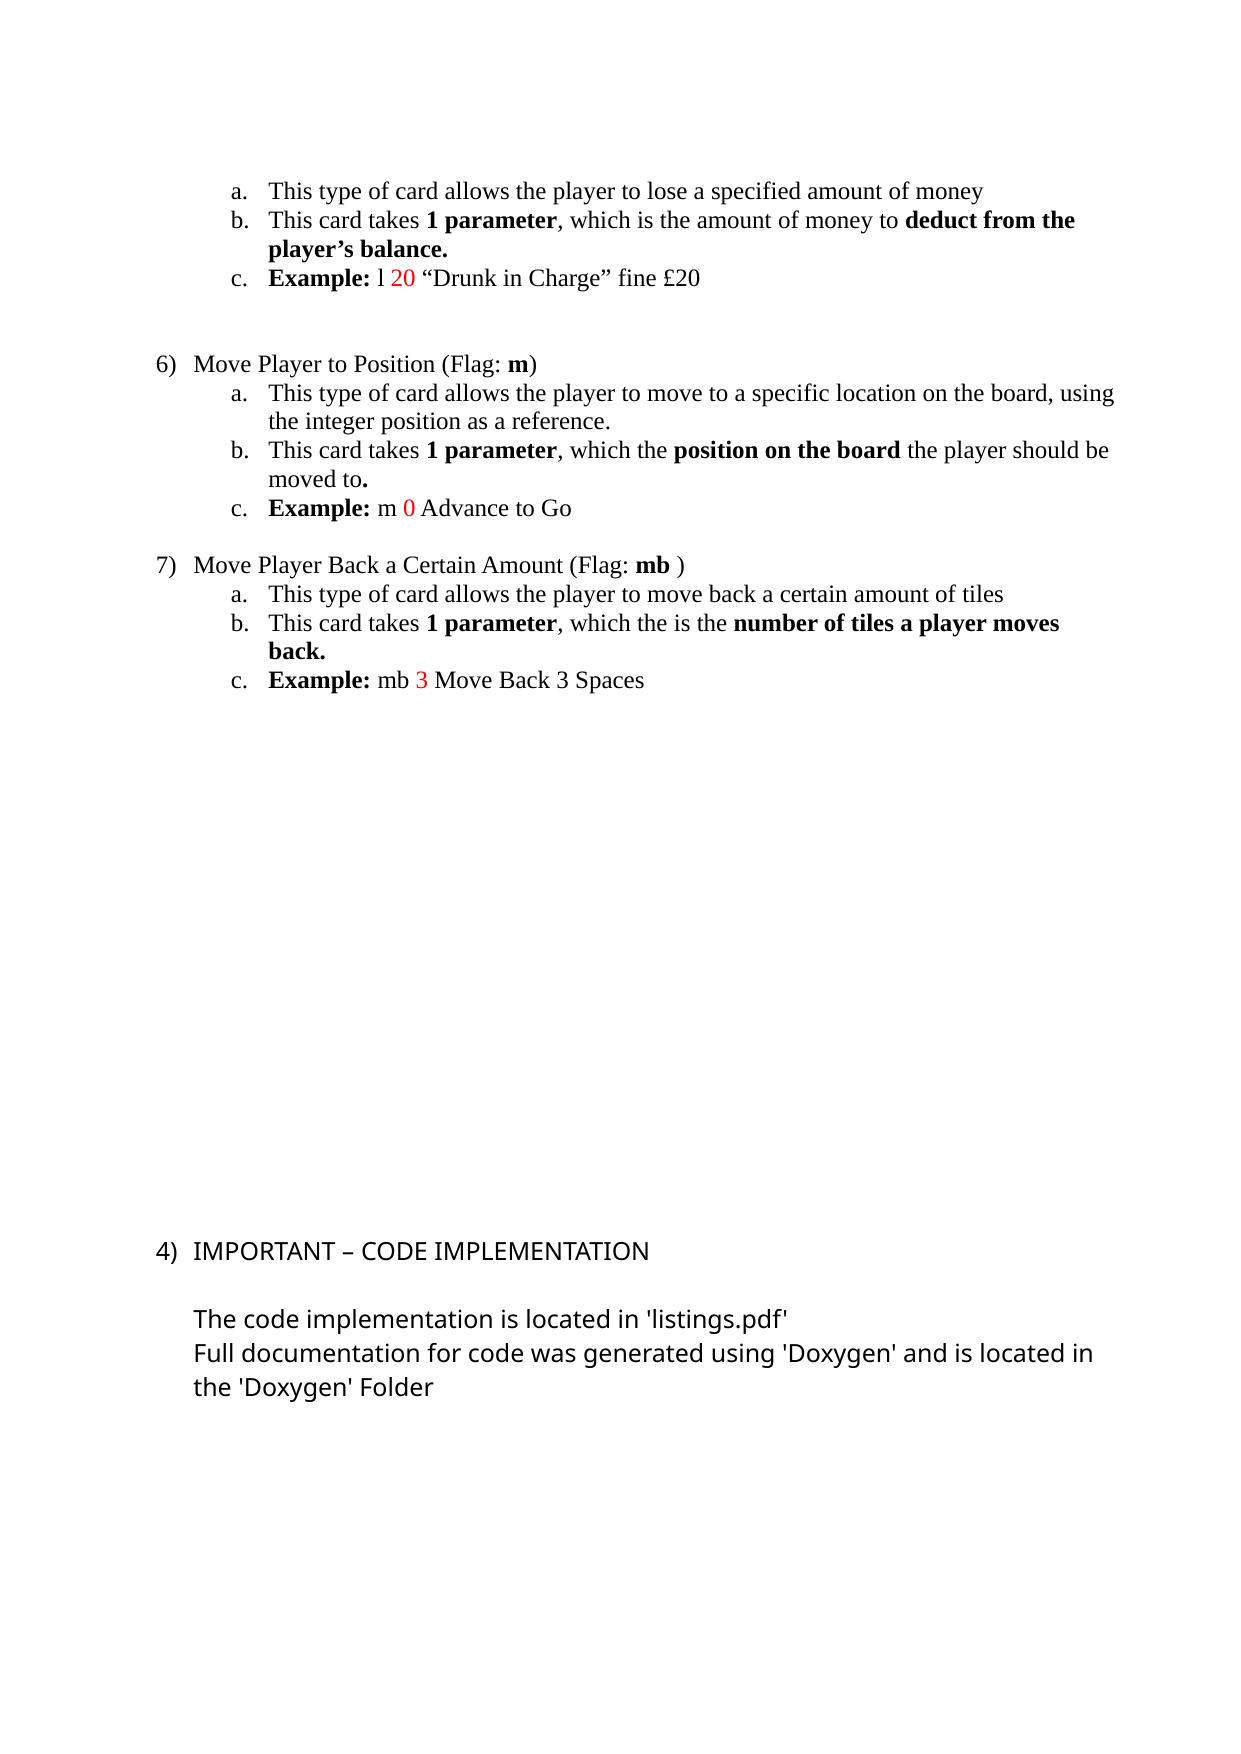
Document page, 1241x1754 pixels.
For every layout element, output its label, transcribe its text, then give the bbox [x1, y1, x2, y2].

list Move Player Back a Certain Amount (Flag: mb ) [156, 550, 1122, 579]
list The code implementation is located in 'listings.pdf' [193, 1302, 1122, 1336]
list Example: mb 3 Move Back 3 Spaces [231, 665, 1122, 694]
list This type of card allows the player to move to a specific location on the board, using the integer position as a reference. [231, 378, 1122, 435]
list This type of card allows the player to lose a specified amount of money [231, 176, 1122, 205]
list This card takes 1 parameter, which the position on the board the player should be moved to. [231, 435, 1122, 493]
list This card takes 1 parameter, which is the amount of money to deduct from the player’s balance. [231, 205, 1122, 263]
list Example: l 20 “Drunk in Charge” fine £20 [231, 263, 1122, 291]
list Move Player to Position (Flag: m) [156, 349, 1122, 378]
list IMPORTANT – CODE IMPLEMENTATION [156, 1233, 1122, 1268]
list Full documentation for code was generated using 'Doxygen' and is located in the 'Doxygen' Folder [193, 1336, 1122, 1404]
list This type of card allows the player to move back a certain amount of tiles [231, 579, 1122, 608]
list This card takes 1 parameter, which the is the number of tiles a player moves back. [231, 608, 1122, 665]
list Example: m 0 Advance to Go [231, 493, 1122, 521]
